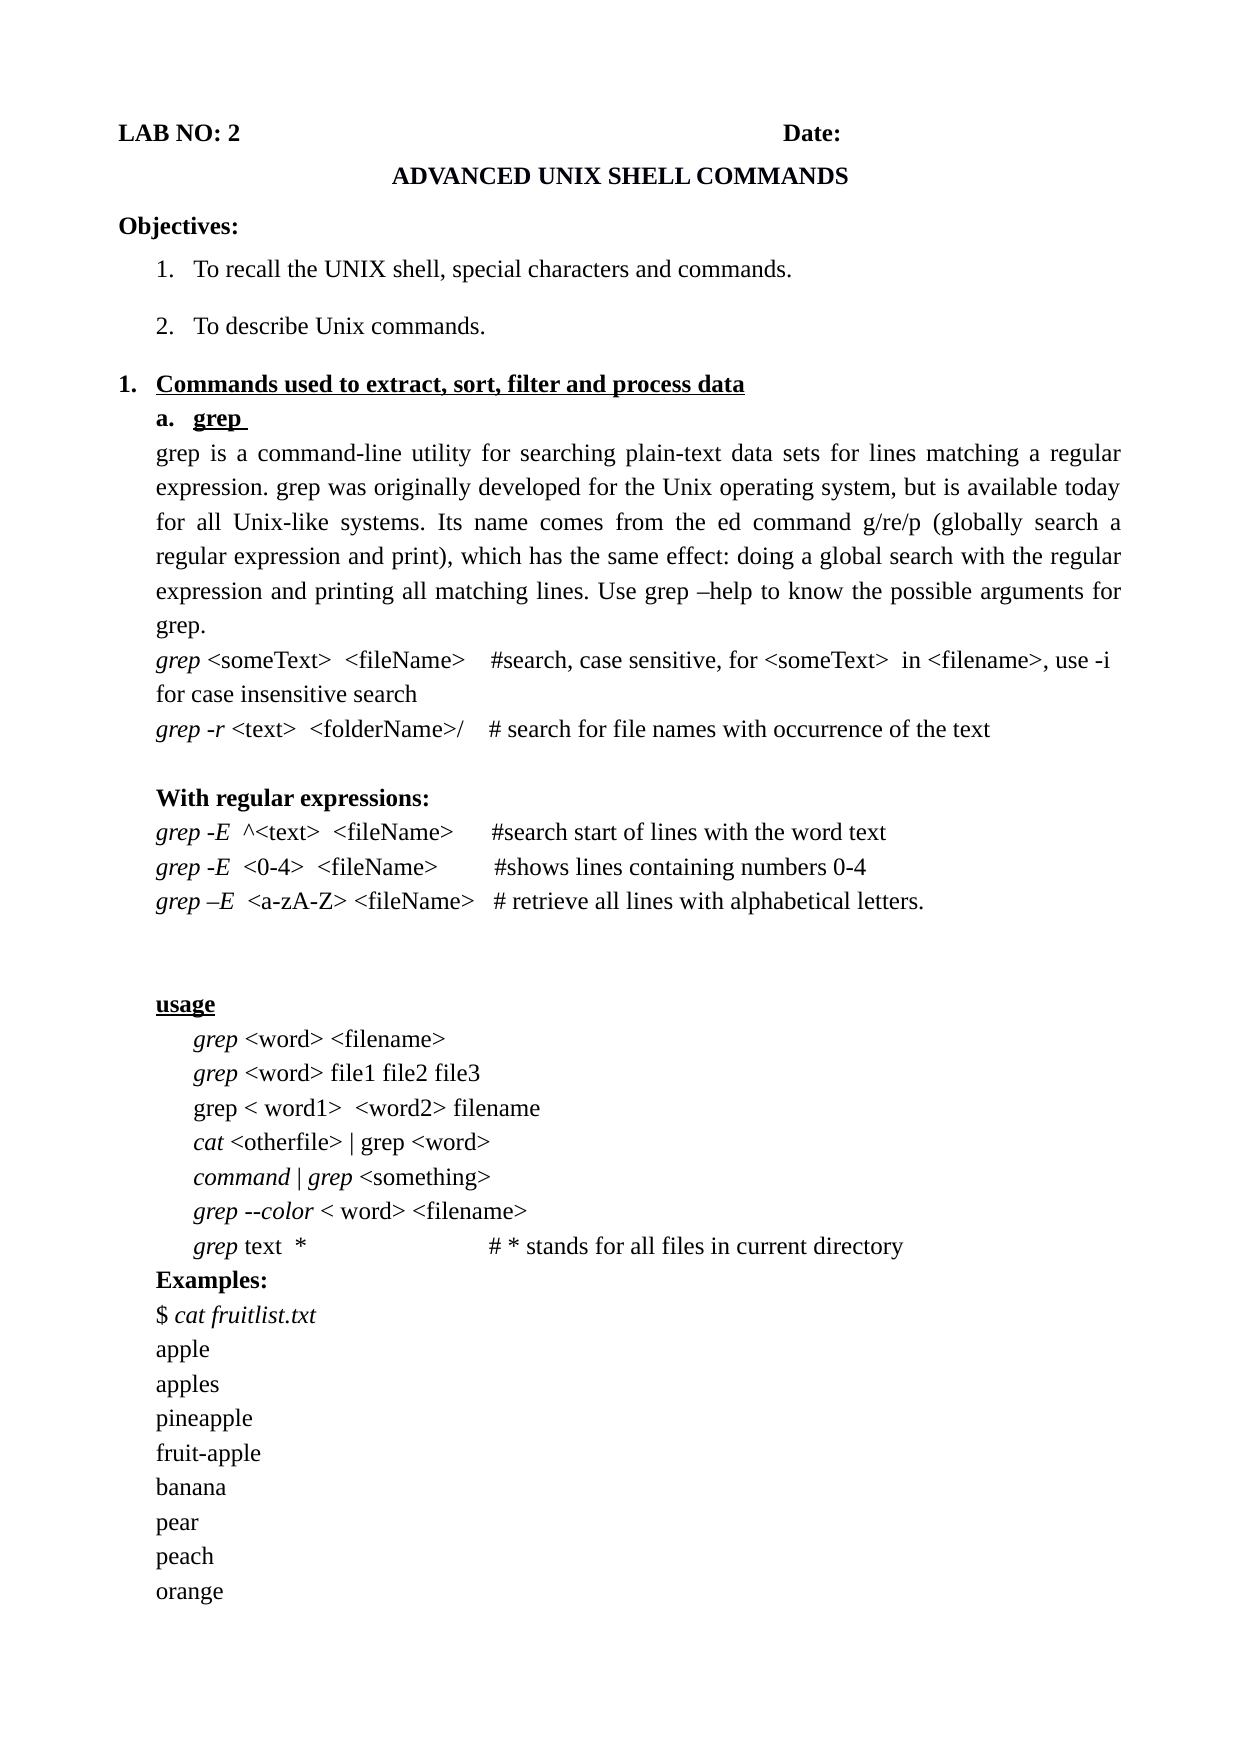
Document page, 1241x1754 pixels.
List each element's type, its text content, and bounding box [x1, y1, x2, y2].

text apple [156, 1334, 1122, 1363]
list To recall the UNIX shell, special characters and commands. [156, 254, 1122, 283]
text grep text * # * stands for all files in current directory [193, 1231, 1122, 1260]
text Objectives: [118, 211, 1122, 239]
list grep is a command-line utility for searching plain-text data sets for lines matching a regular expression. grep was originally developed for the Unix operating system, but is available today for all Unix-like systems. Its name comes from the ed command g/re/p (globally search a regular expression and print), which has the same effect: doing a global search with the regular expression and printing all matching lines. Use grep –help to know the possible arguments for grep. [156, 438, 1122, 639]
text pear [156, 1507, 1122, 1536]
list grep [156, 403, 1122, 432]
subtitle ADVANCED UNIX SHELL COMMANDS [118, 161, 1122, 190]
text orange [156, 1576, 1122, 1604]
text banana [156, 1472, 1122, 1501]
text fruit-apple [156, 1438, 1122, 1467]
text $ cat fruitlist.txt [156, 1300, 1122, 1329]
text grep <word> <filename> [193, 1024, 1122, 1053]
text peach [156, 1541, 1122, 1570]
text grep <someText> <fileName> #search, case sensitive, for <someText> in <filename>, use -i for case insensitive search [156, 645, 1122, 708]
text grep -E ^<text> <fileName> #search start of lines with the word text [156, 817, 1122, 846]
text command | grep <something> [193, 1162, 1122, 1191]
text usage [156, 989, 1122, 1018]
list To describe Unix commands. [156, 311, 1122, 340]
text grep –E <a-zA-Z> <fileName> # retrieve all lines with alphabetical letters. [118, 886, 1122, 915]
text grep -r <text> <folderName>/ # search for file names with occurrence of the text [156, 714, 1122, 742]
list Commands used to extract, sort, filter and process data [118, 369, 1122, 398]
text grep --color < word> <filename> [193, 1196, 1122, 1225]
text cat <otherfile> | grep <word> [193, 1127, 1122, 1156]
text grep -E <0-4> <fileName> #shows lines containing numbers 0-4 [156, 852, 1122, 880]
text apples [156, 1369, 1122, 1398]
text grep < word1> <word2> filename [193, 1093, 1122, 1122]
text LAB NO: 2 Date: [118, 118, 1122, 147]
text pineapple [156, 1403, 1122, 1432]
text With regular expressions: [156, 783, 1122, 811]
text grep <word> file1 file2 file3 [193, 1058, 1122, 1087]
text Examples: [156, 1265, 1122, 1294]
